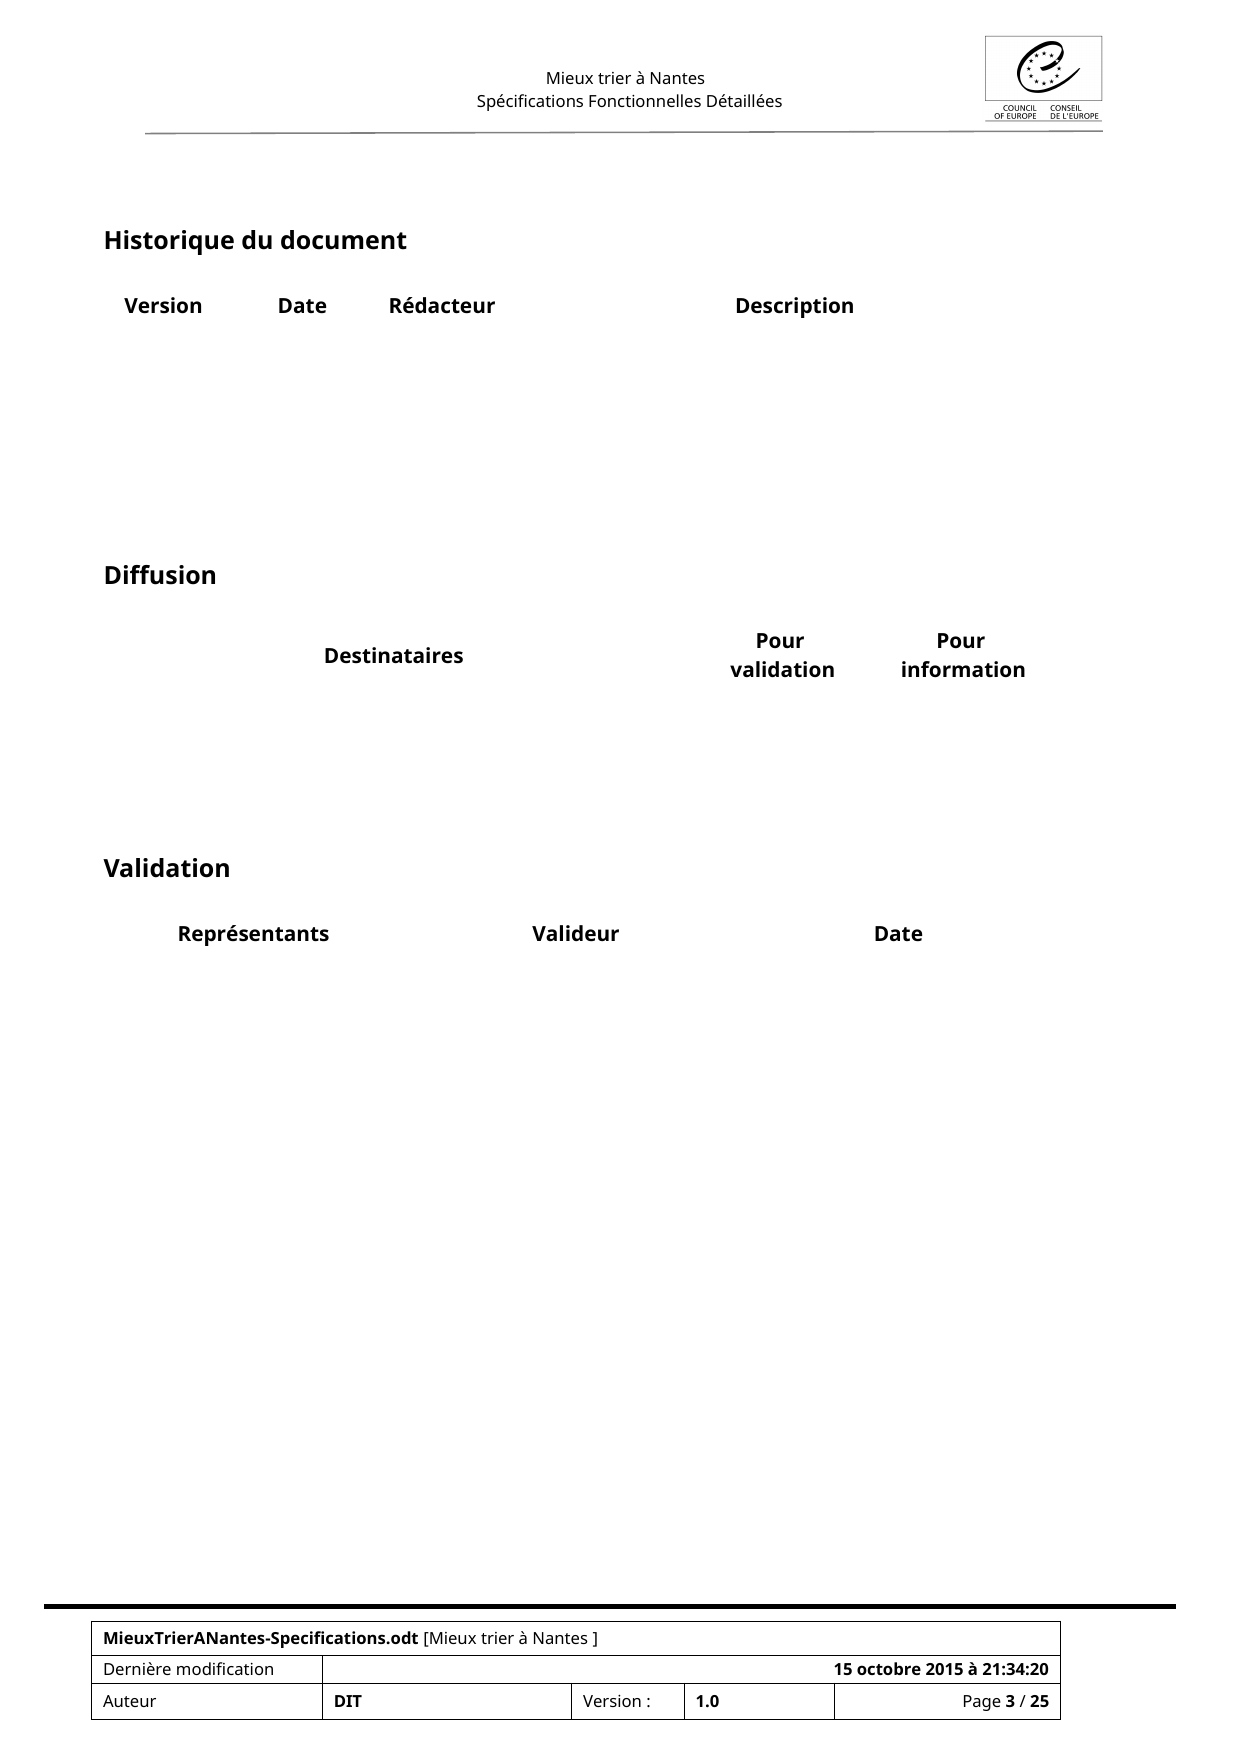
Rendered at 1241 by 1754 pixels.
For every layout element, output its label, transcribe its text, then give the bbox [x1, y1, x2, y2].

table_cell [92, 976, 414, 1005]
table_header Pour validation [694, 627, 871, 683]
table_header Pour information [871, 627, 1056, 683]
table_cell [92, 371, 234, 396]
table_header Version [92, 291, 234, 320]
table_header Rédacteur [370, 291, 514, 320]
table_cell [737, 948, 1059, 976]
table_cell [584, 684, 694, 712]
table_cell [415, 948, 737, 976]
table_cell [514, 371, 1075, 396]
table_cell [93, 740, 584, 769]
table_cell [235, 371, 369, 396]
table_cell [92, 948, 414, 976]
table_cell [514, 422, 1075, 447]
table_header Représentants [92, 919, 414, 948]
table_cell [694, 684, 871, 712]
subtitle Validation [103, 851, 1152, 885]
table_cell [235, 345, 369, 371]
table_header Date [737, 919, 1059, 948]
table_cell [93, 684, 584, 712]
table_cell [584, 740, 694, 769]
table_cell [93, 712, 584, 740]
table_cell [235, 396, 369, 422]
table_cell [92, 396, 234, 422]
subtitle Diffusion [103, 558, 1152, 592]
table_cell [514, 396, 1075, 422]
picture [981, 32, 1104, 125]
table_cell [92, 422, 234, 447]
table_cell [415, 976, 737, 1005]
table_cell [514, 345, 1075, 371]
table_cell [694, 712, 871, 740]
table_header Description [514, 291, 1075, 320]
table_cell [737, 976, 1059, 1005]
subtitle Historique du document [103, 223, 1152, 257]
table_cell [871, 684, 1056, 712]
table_cell [871, 712, 1056, 740]
table_cell [370, 371, 514, 396]
table_cell [370, 396, 514, 422]
table_cell [871, 740, 1056, 769]
table_cell [584, 712, 694, 740]
table_cell [235, 422, 369, 447]
table_header Valideur [415, 919, 737, 948]
table_header Destinataires [93, 627, 694, 683]
table_cell [370, 422, 514, 447]
table_cell [514, 320, 1075, 345]
table_cell [370, 320, 514, 345]
table_cell [370, 345, 514, 371]
table_header Date [235, 291, 369, 320]
table_cell [694, 740, 871, 769]
table_cell [92, 320, 234, 345]
table_cell [92, 345, 234, 371]
table_cell [235, 320, 369, 345]
